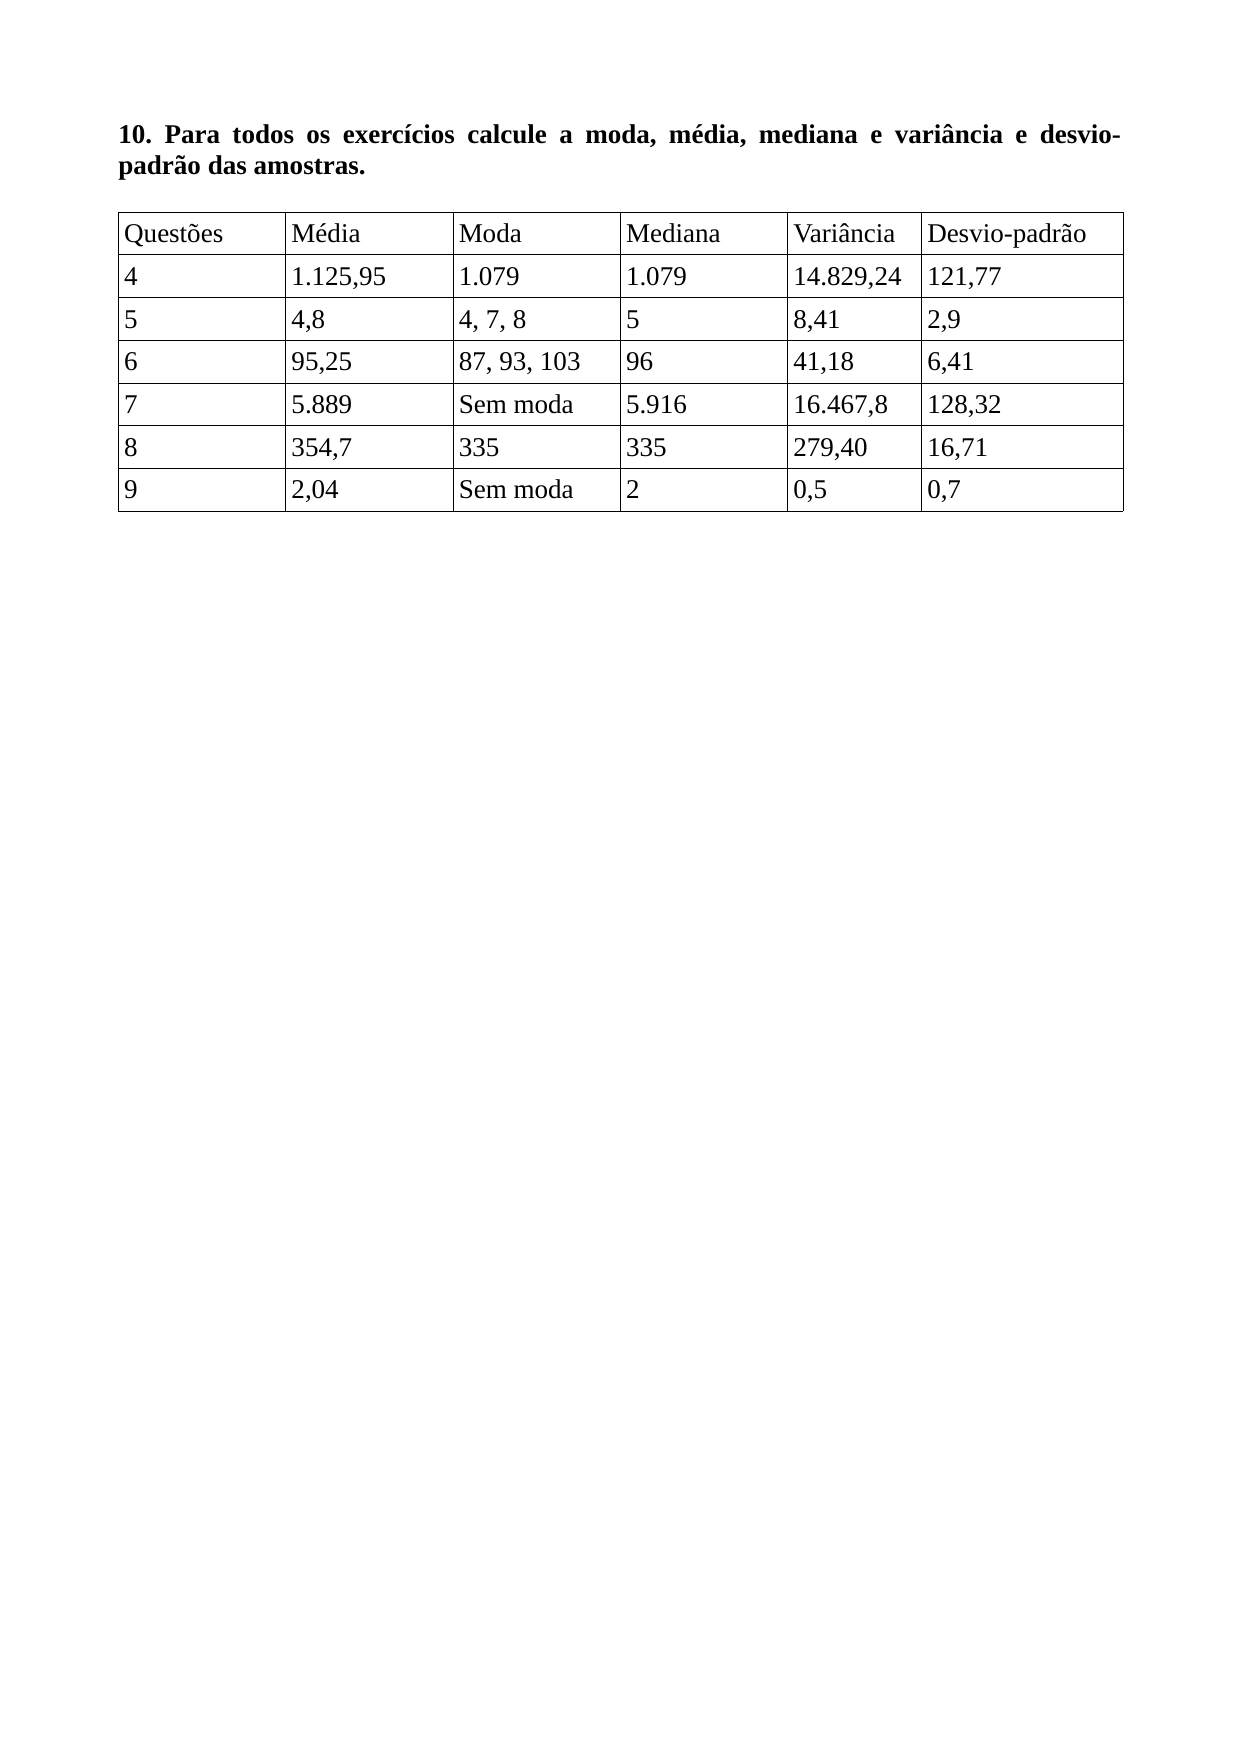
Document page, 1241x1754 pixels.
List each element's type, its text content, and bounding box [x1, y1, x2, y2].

table_cell 2,04 [286, 469, 453, 511]
table_cell 1.125,95 [286, 255, 453, 297]
table_cell 121,77 [922, 255, 1123, 297]
table_cell 16,71 [922, 426, 1123, 468]
table_header Questões [119, 213, 285, 254]
table_cell 279,40 [788, 426, 921, 468]
table_cell 0,7 [922, 469, 1123, 511]
table_cell 6 [119, 341, 285, 382]
table_cell 2 [621, 469, 787, 511]
table_cell 5.916 [621, 384, 787, 425]
table_cell Sem moda [454, 469, 620, 511]
table_header Variância [788, 213, 921, 254]
table_header Mediana [621, 213, 787, 254]
table_cell 41,18 [788, 341, 921, 382]
table_cell 87, 93, 103 [454, 341, 620, 382]
table_cell 7 [119, 384, 285, 425]
table_cell 8 [119, 426, 285, 468]
table_cell 4 [119, 255, 285, 297]
table_cell 14.829,24 [788, 255, 921, 297]
table_cell 1.079 [454, 255, 620, 297]
table_cell 8,41 [788, 298, 921, 340]
table_cell 5 [621, 298, 787, 340]
table_cell 16.467,8 [788, 384, 921, 425]
table_cell Sem moda [454, 384, 620, 425]
table_cell 1.079 [621, 255, 787, 297]
table_cell 4, 7, 8 [454, 298, 620, 340]
table_cell 335 [454, 426, 620, 468]
table_cell 5 [119, 298, 285, 340]
table_cell 6,41 [922, 341, 1123, 382]
table_cell 4,8 [286, 298, 453, 340]
table_cell 0,5 [788, 469, 921, 511]
table_header Desvio-padrão [922, 213, 1123, 254]
table_cell 95,25 [286, 341, 453, 382]
table_header Moda [454, 213, 620, 254]
text 10. Para todos os exercícios calcule a moda, média, mediana e variância e desvio-padrão das amostras. [118, 118, 1122, 180]
table_cell 5.889 [286, 384, 453, 425]
table_cell 2,9 [922, 298, 1123, 340]
table_cell 354,7 [286, 426, 453, 468]
table_cell 9 [119, 469, 285, 511]
table_cell 128,32 [922, 384, 1123, 425]
table_cell 335 [621, 426, 787, 468]
table_header Média [286, 213, 453, 254]
table_cell 96 [621, 341, 787, 382]
